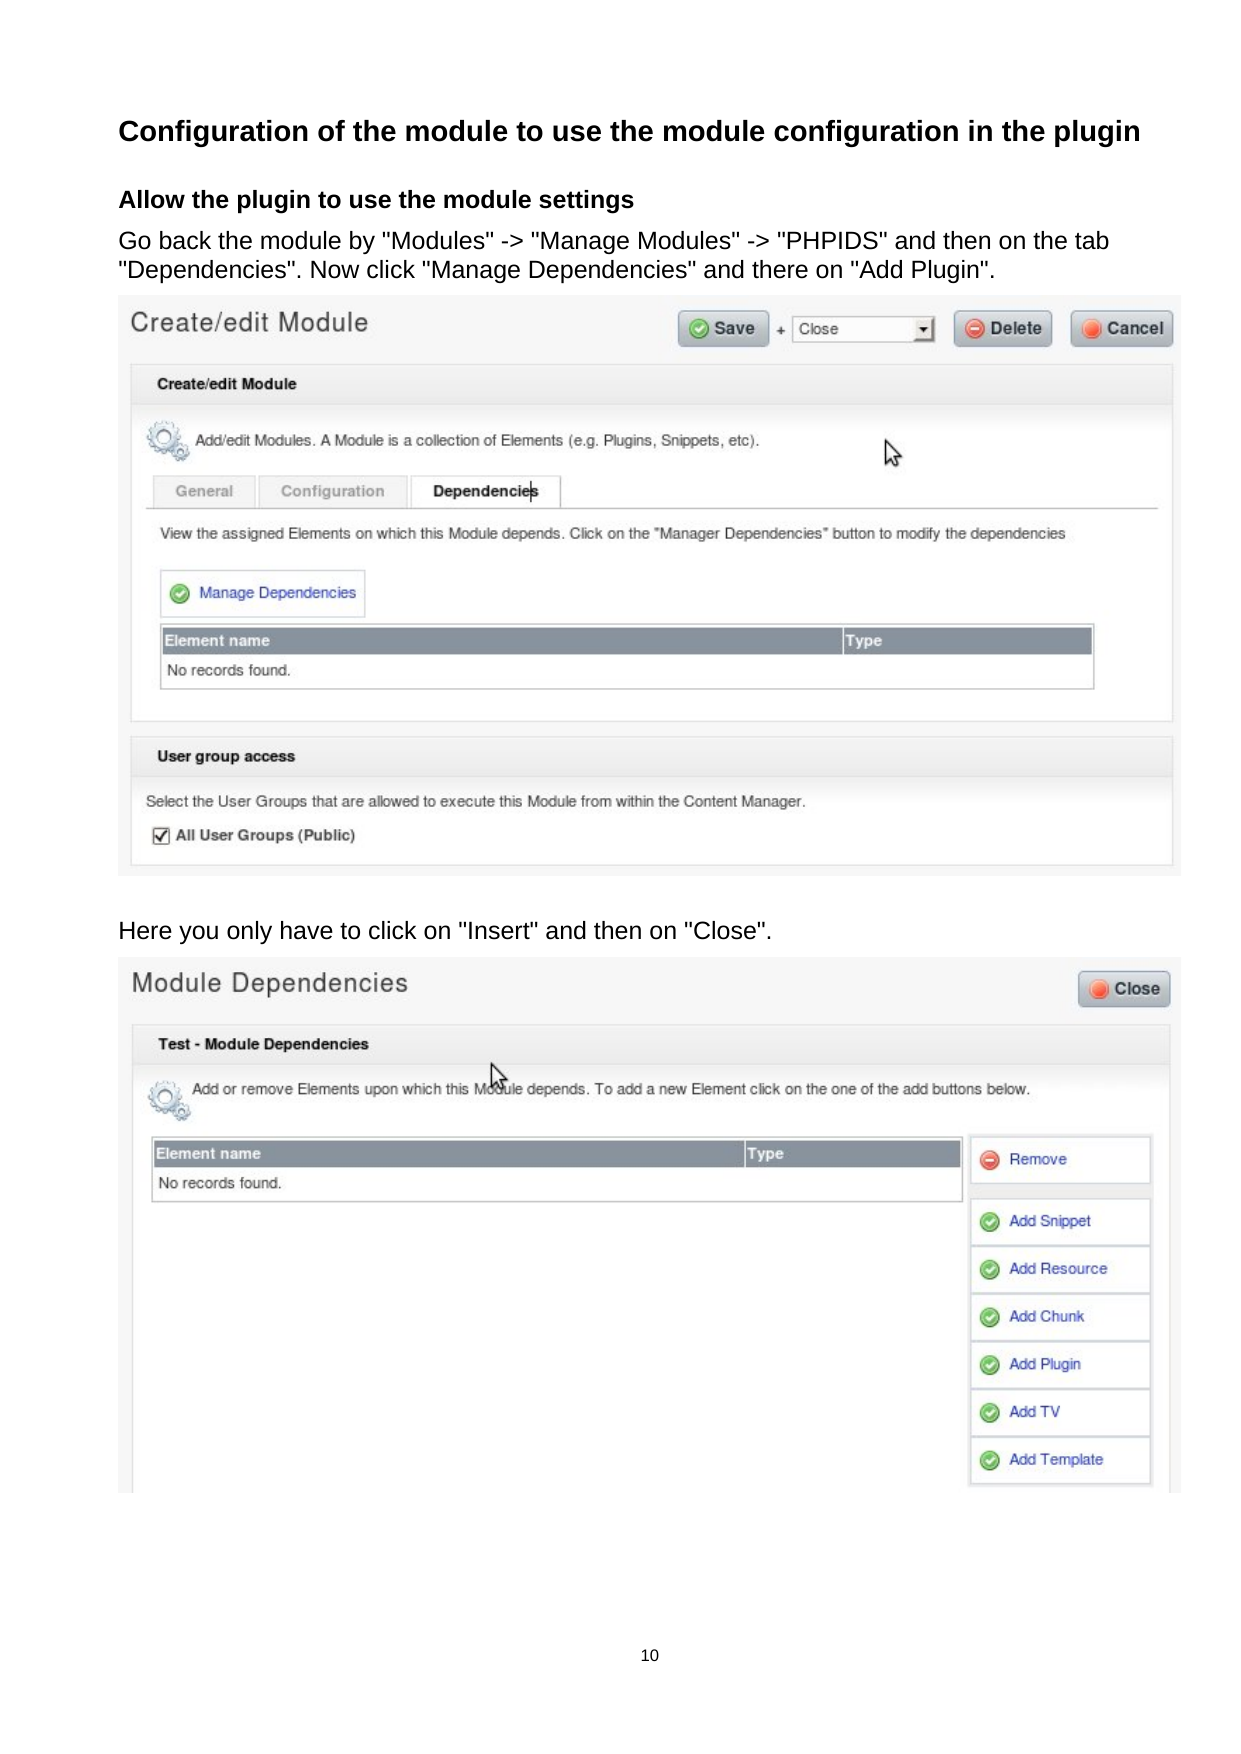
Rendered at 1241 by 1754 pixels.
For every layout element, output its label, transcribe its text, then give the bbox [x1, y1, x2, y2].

subtitle Configuration of the module to use the module configuration in the plugin [118, 113, 1181, 147]
picture [118, 957, 1182, 1493]
subtitle Allow the plugin to use the module settings [118, 184, 1181, 213]
text Go back the module by "Modules" -> "Manage Modules" -> "PHPIDS" and then on the tab "Dependencies". Now click "Manage Dependencies" and there on "Add Plugin". [118, 226, 1181, 283]
text Here you only have to click on "Insert" and then on "Close". [118, 916, 1181, 945]
picture [118, 295, 1182, 876]
